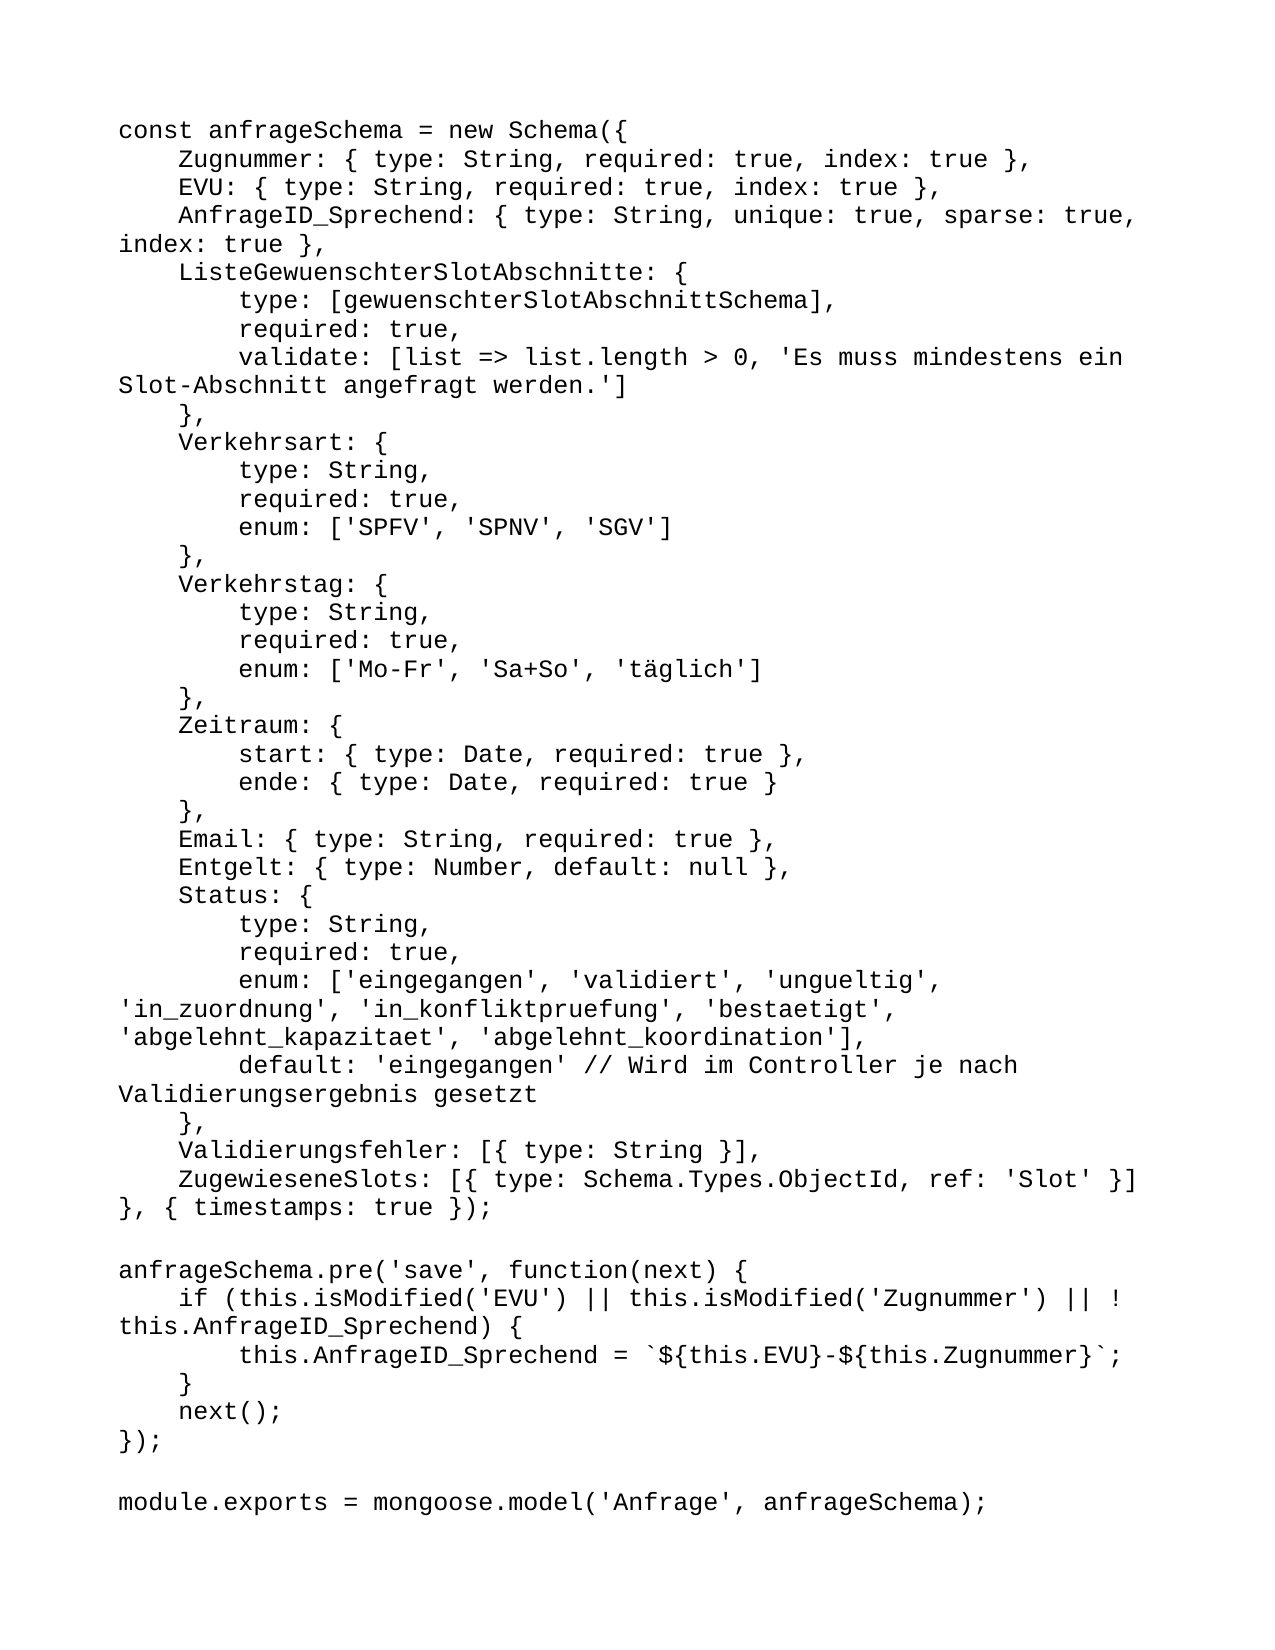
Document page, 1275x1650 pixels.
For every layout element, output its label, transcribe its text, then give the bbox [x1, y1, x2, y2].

text Validierungsfehler: [{ type: String }], [118, 1138, 1157, 1166]
text type: [gewuenschterSlotAbschnittSchema], [118, 288, 1157, 316]
text type: String, [118, 911, 1157, 940]
text type: String, [118, 458, 1157, 486]
text module.exports = mongoose.model('Anfrage', anfrageSchema); [118, 1489, 1157, 1518]
text Status: { [118, 883, 1157, 911]
text type: String, [118, 600, 1157, 628]
text default: 'eingegangen' // Wird im Controller je nach Validierungsergebnis gesetzt [118, 1053, 1157, 1110]
text validate: [list => list.length > 0, 'Es muss mindestens ein Slot-Abschnitt angefragt werden.'] [118, 345, 1157, 401]
text const anfrageSchema = new Schema({ [118, 118, 1157, 146]
text ZugewieseneSlots: [{ type: Schema.Types.ObjectId, ref: 'Slot' }] [118, 1166, 1157, 1195]
text required: true, [118, 316, 1157, 345]
text } [118, 1371, 1157, 1399]
text ListeGewuenschterSlotAbschnitte: { [118, 260, 1157, 288]
text Email: { type: String, required: true }, [118, 826, 1157, 855]
text }, [118, 543, 1157, 571]
text next(); [118, 1399, 1157, 1427]
text }, { timestamps: true }); [118, 1195, 1157, 1223]
text }, [118, 1110, 1157, 1138]
text anfrageSchema.pre('save', function(next) { [118, 1257, 1157, 1286]
text Verkehrstag: { [118, 571, 1157, 600]
text ende: { type: Date, required: true } [118, 770, 1157, 798]
text }, [118, 798, 1157, 826]
text enum: ['Mo-Fr', 'Sa+So', 'täglich'] [118, 656, 1157, 685]
text Zeitraum: { [118, 713, 1157, 741]
text if (this.isModified('EVU') || this.isModified('Zugnummer') || !this.AnfrageID_Sprechend) { [118, 1286, 1157, 1342]
text required: true, [118, 486, 1157, 515]
text Verkehrsart: { [118, 430, 1157, 458]
text AnfrageID_Sprechend: { type: String, unique: true, sparse: true, index: true }, [118, 203, 1157, 260]
text }, [118, 685, 1157, 713]
text Entgelt: { type: Number, default: null }, [118, 855, 1157, 883]
text }, [118, 401, 1157, 430]
text required: true, [118, 940, 1157, 968]
text EVU: { type: String, required: true, index: true }, [118, 175, 1157, 203]
text enum: ['SPFV', 'SPNV', 'SGV'] [118, 515, 1157, 543]
text }); [118, 1427, 1157, 1456]
text Zugnummer: { type: String, required: true, index: true }, [118, 146, 1157, 175]
text this.AnfrageID_Sprechend = `${this.EVU}-${this.Zugnummer}`; [118, 1342, 1157, 1371]
text start: { type: Date, required: true }, [118, 741, 1157, 770]
text required: true, [118, 628, 1157, 656]
text enum: ['eingegangen', 'validiert', 'ungueltig', 'in_zuordnung', 'in_konfliktpruefung', 'bestaetigt', 'abgelehnt_kapazitaet', 'abgelehnt_koordination'], [118, 968, 1157, 1053]
